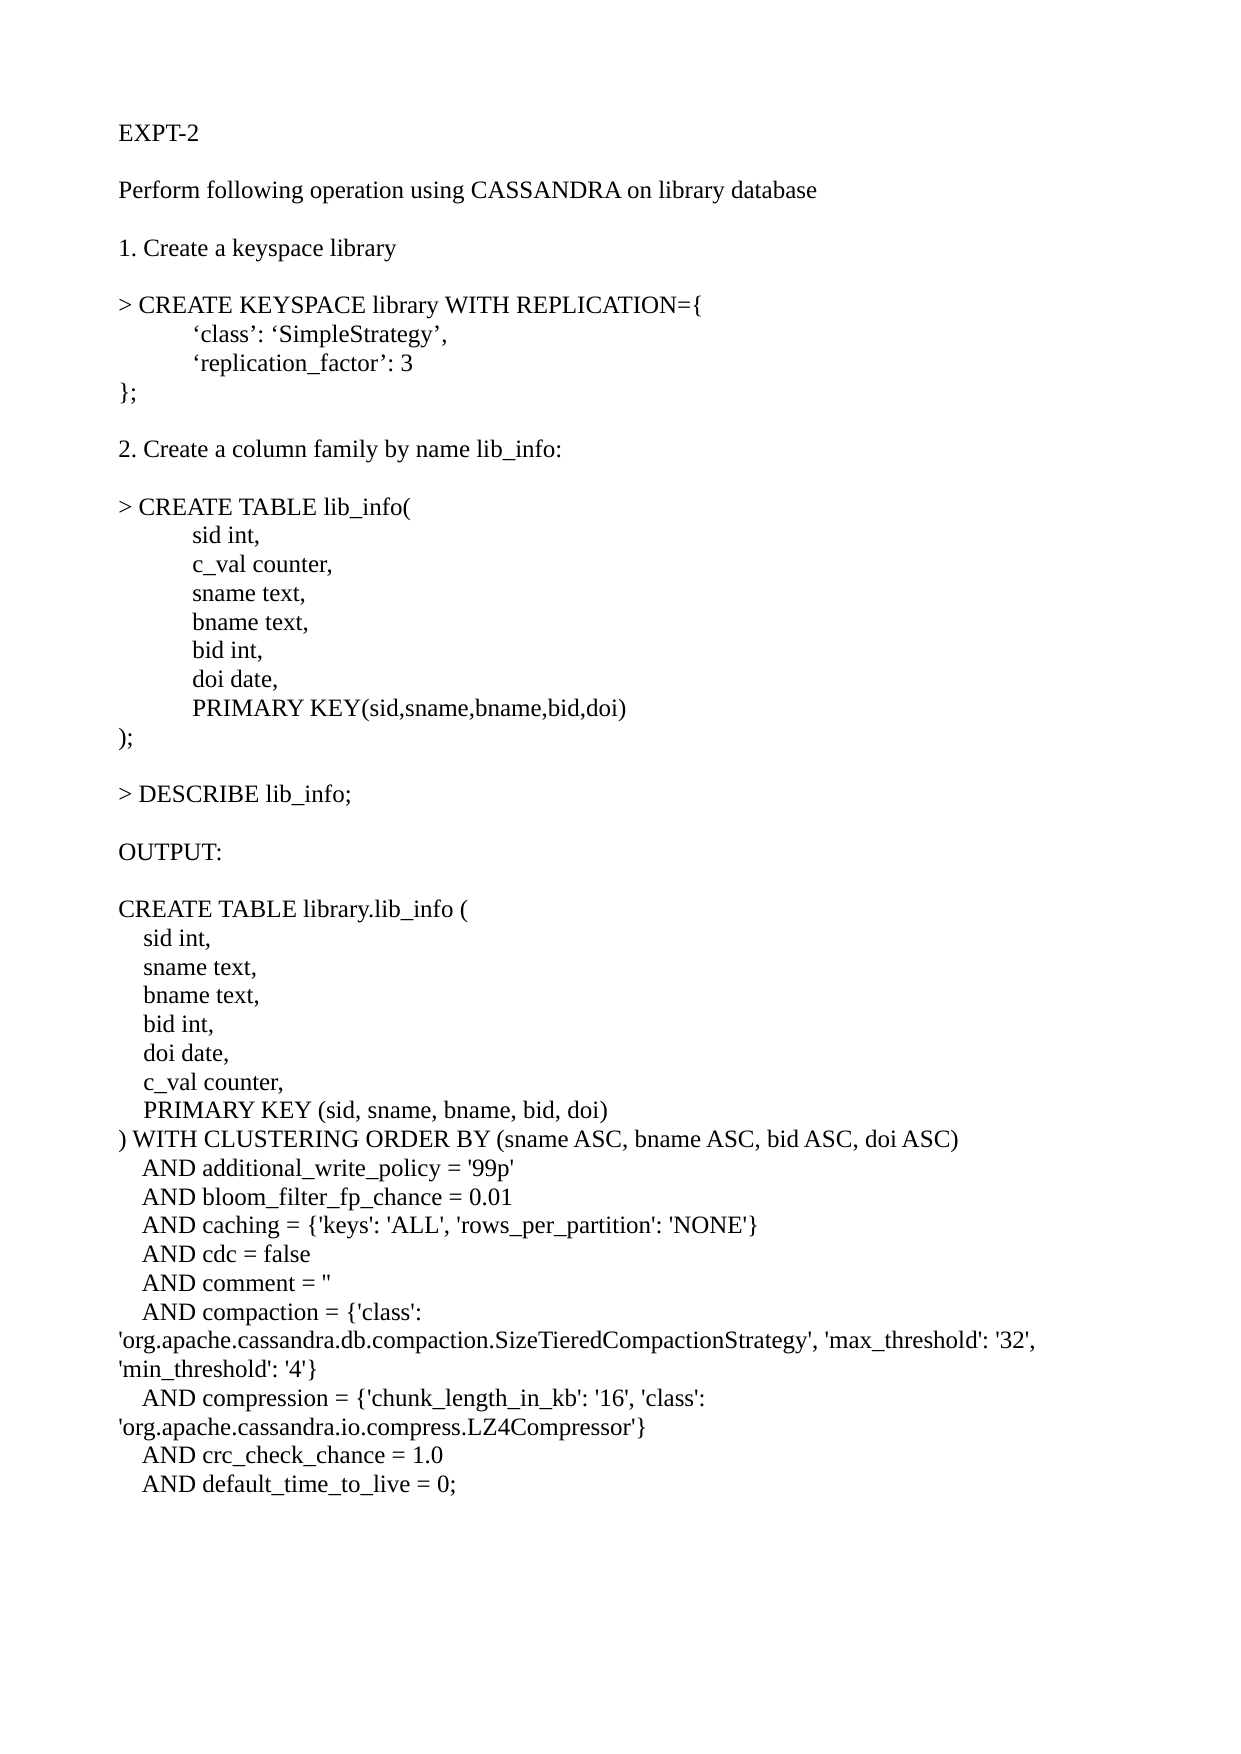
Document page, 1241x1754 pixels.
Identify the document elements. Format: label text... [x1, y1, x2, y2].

text OUTPUT: [118, 837, 1122, 866]
text AND comment = '' [118, 1268, 1122, 1297]
text EXPT-2 [118, 118, 1122, 147]
text AND bloom_filter_fp_chance = 0.01 [118, 1182, 1122, 1211]
text bid int, [118, 636, 1122, 664]
text ‘class’: ‘SimpleStrategy’, [118, 319, 1122, 348]
text CREATE TABLE library.lib_info ( [118, 894, 1122, 923]
text ); [118, 722, 1122, 751]
text sname text, [118, 578, 1122, 607]
text sid int, [118, 521, 1122, 549]
text c_val counter, [118, 549, 1122, 578]
text sid int, [118, 923, 1122, 952]
text ) WITH CLUSTERING ORDER BY (sname ASC, bname ASC, bid ASC, doi ASC) [118, 1124, 1122, 1153]
text > DESCRIBE lib_info; [118, 779, 1122, 808]
text doi date, [118, 1038, 1122, 1067]
text ‘replication_factor’: 3 [118, 348, 1122, 377]
text > CREATE TABLE lib_info( [118, 492, 1122, 521]
text bid int, [118, 1009, 1122, 1038]
text sname text, [118, 952, 1122, 981]
text AND compression = {'chunk_length_in_kb': '16', 'class': 'org.apache.cassandra.io.compress.LZ4Compressor'} [118, 1383, 1122, 1441]
text bname text, [118, 981, 1122, 1009]
text PRIMARY KEY (sid, sname, bname, bid, doi) [118, 1096, 1122, 1124]
text AND cdc = false [118, 1239, 1122, 1268]
text AND additional_write_policy = '99p' [118, 1153, 1122, 1182]
text doi date, [118, 664, 1122, 693]
text }; [118, 377, 1122, 406]
text 1. Create a keyspace library [118, 233, 1122, 262]
text AND default_time_to_live = 0; [118, 1469, 1122, 1498]
text AND crc_check_chance = 1.0 [118, 1441, 1122, 1469]
text bname text, [118, 607, 1122, 636]
text AND caching = {'keys': 'ALL', 'rows_per_partition': 'NONE'} [118, 1211, 1122, 1239]
text AND compaction = {'class': 'org.apache.cassandra.db.compaction.SizeTieredCompactionStrategy', 'max_threshold': '32', 'min_threshold': '4'} [118, 1297, 1122, 1383]
text > CREATE KEYSPACE library WITH REPLICATION={ [118, 291, 1122, 319]
text c_val counter, [118, 1067, 1122, 1096]
text Perform following operation using CASSANDRA on library database [118, 176, 1122, 204]
text 2. Create a column family by name lib_info: [118, 434, 1122, 463]
text PRIMARY KEY(sid,sname,bname,bid,doi) [118, 693, 1122, 722]
